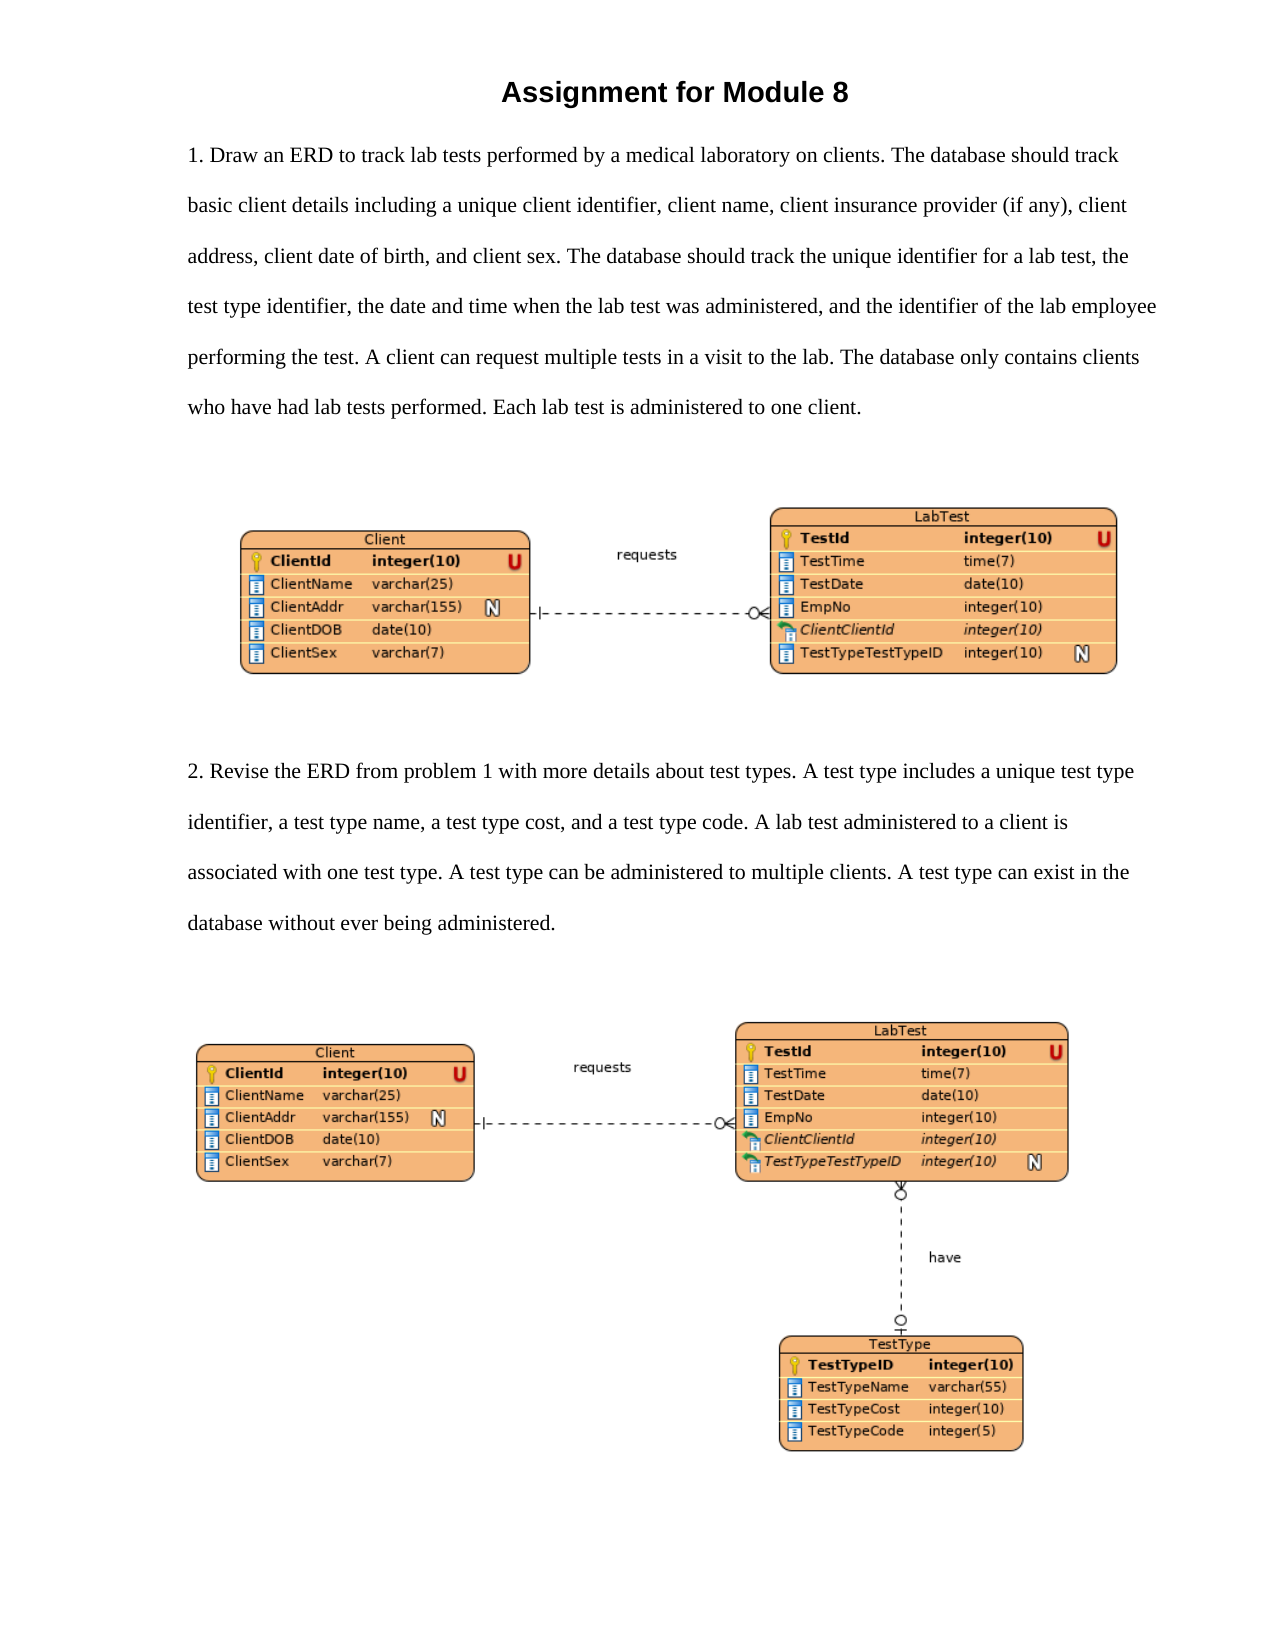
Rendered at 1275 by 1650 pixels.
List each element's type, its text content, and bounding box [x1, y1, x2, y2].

picture [156, 967, 1132, 1510]
list 2. Revise the ERD from problem 1 with more details about test types. A test type includes a unique test type identifier, a test type name, a test type cost, and a test type code. A lab test administered to a client is associated with one test type. A test type can be administered to multiple clients. A test type can exist in the database without ever being administered. [187, 734, 1162, 935]
picture [187, 444, 1163, 734]
subtitle Assignment for Module 8 [187, 75, 1162, 108]
text 1. Draw an ERD to track lab tests performed by a medical laboratory on clients. The database should track basic client details including a unique client identifier, client name, client insurance provider (if any), client address, client date of birth, and client sex. The database should track the unique identifier for a lab test, the test type identifier, the date and time when the lab test was administered, and the identifier of the lab employee performing the test. A client can request multiple tests in a visit to the lab. The database only contains clients who have had lab tests performed. Each lab test is administered to one client. [187, 142, 1162, 419]
